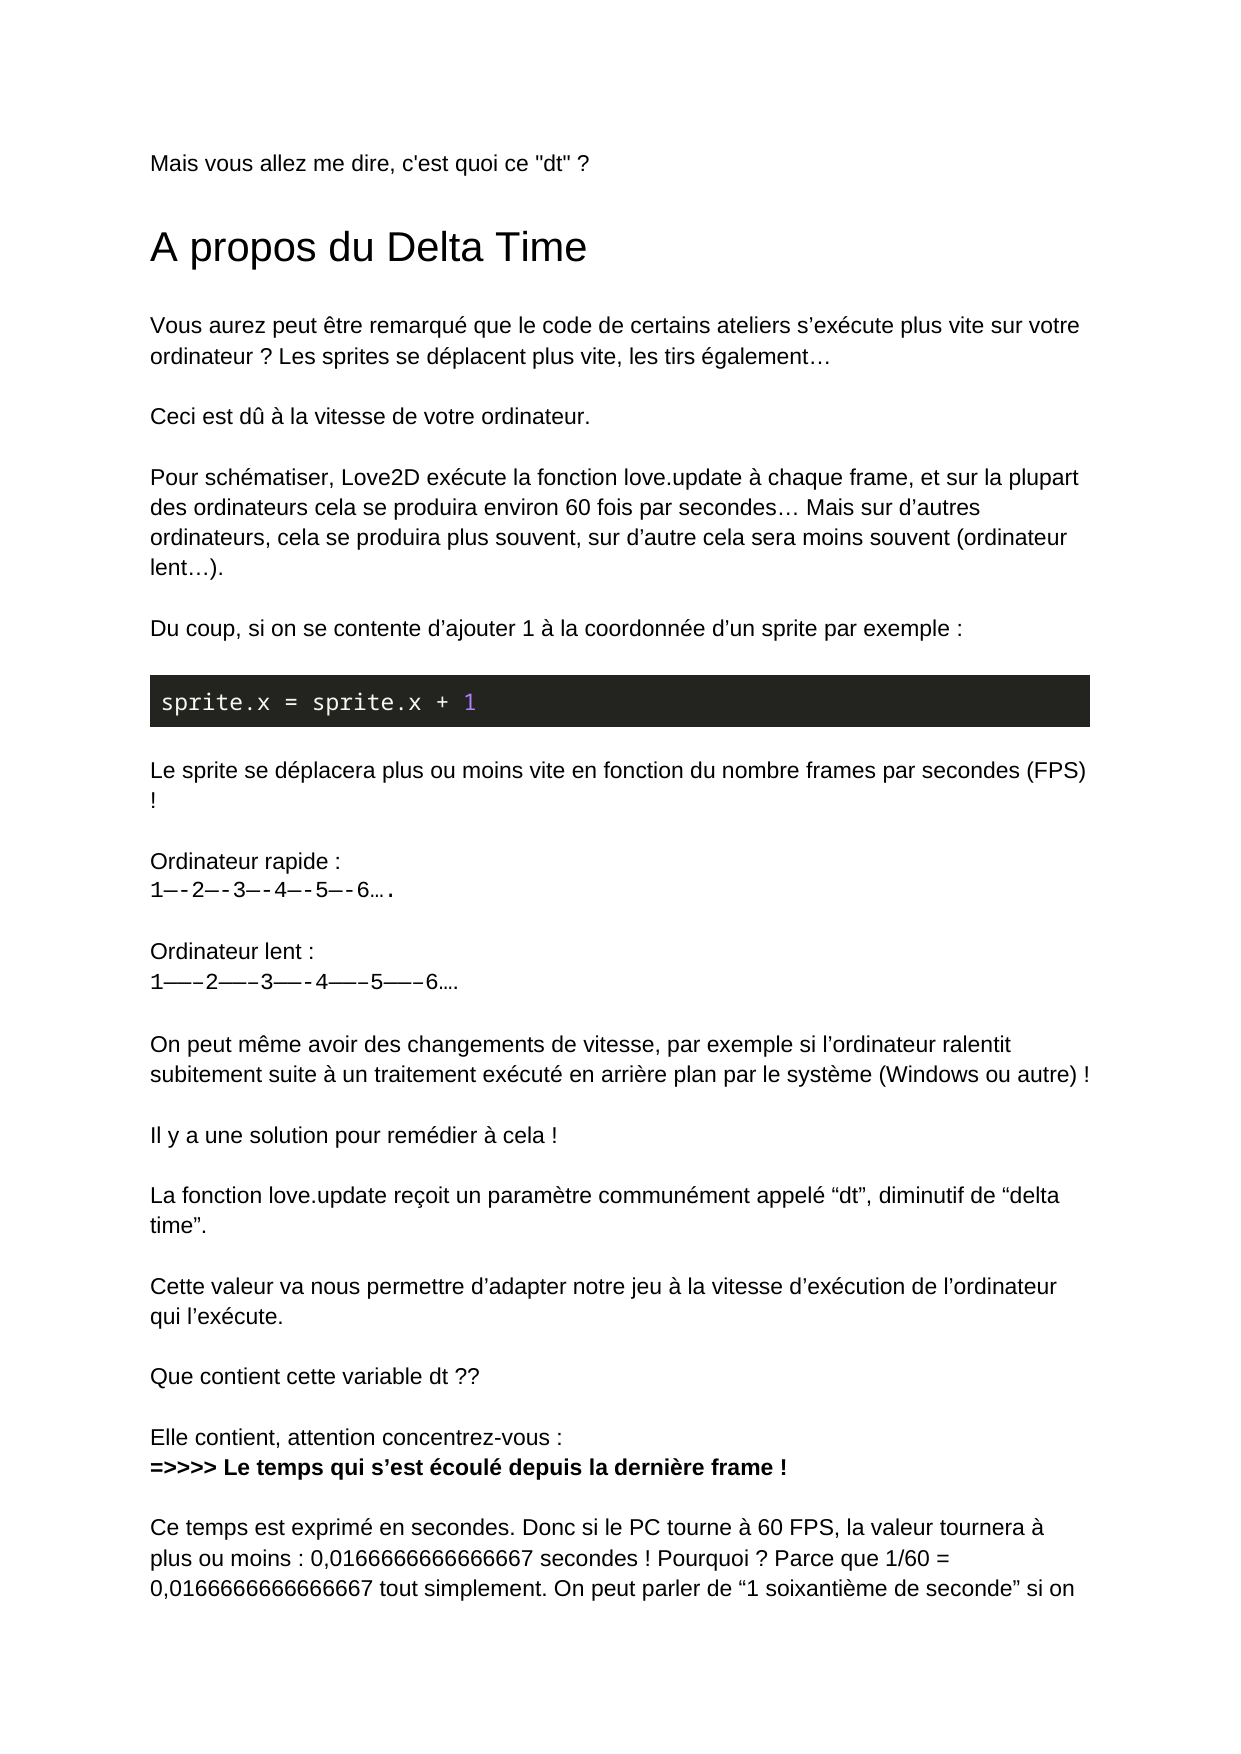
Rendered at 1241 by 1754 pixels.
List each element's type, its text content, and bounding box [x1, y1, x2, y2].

text =>>>> Le temps qui s’est écoulé depuis la dernière frame ! [150, 1454, 1090, 1480]
text 1—-2—-3—-4—-5—-6…. [150, 878, 1090, 904]
text Il y a une solution pour remédier à cela ! [150, 1122, 1090, 1148]
subtitle A propos du Delta Time [150, 222, 1090, 270]
text Ordinateur rapide : [150, 848, 1090, 874]
text Vous aurez peut être remarqué que le code de certains ateliers s’exécute plus vite sur votre ordinateur ? Les sprites se déplacent plus vite, les tirs également… [150, 312, 1090, 369]
text Ceci est dû à la vitesse de votre ordinateur. [150, 403, 1090, 429]
text Elle contient, attention concentrez-vous : [150, 1424, 1090, 1450]
text 1——–2——–3——-4——–5——–6…. [150, 968, 1090, 997]
text Pour schématiser, Love2D exécute la fonction love.update à chaque frame, et sur la plupart des ordinateurs cela se produira environ 60 fois par secondes… Mais sur d’autres ordinateurs, cela se produira plus souvent, sur d’autre cela sera moins souvent (ordinateur lent…). [150, 463, 1090, 581]
text La fonction love.update reçoit un paramètre communément appelé “dt”, diminutif de “delta time”. [150, 1182, 1090, 1239]
text Le sprite se déplacera plus ou moins vite en fonction du nombre frames par secondes (FPS) ! [150, 757, 1090, 814]
text Du coup, si on se contente d’ajouter 1 à la coordonnée d’un sprite par exemple : [150, 614, 1090, 641]
table_header sprite.x = sprite.x + 1 [150, 675, 1090, 727]
text Que contient cette variable dt ?? [150, 1363, 1090, 1390]
text Ce temps est exprimé en secondes. Donc si le PC tourne à 60 FPS, la valeur tournera à plus ou moins : 0,0166666666666667 secondes ! Pourquoi ? Parce que 1/60 = 0,0166666666666667 tout simplement. On peut parler de “1 soixantième de seconde” si on [150, 1514, 1090, 1601]
text On peut même avoir des changements de vitesse, par exemple si l’ordinateur ralentit subitement suite à un traitement exécuté en arrière plan par le système (Windows ou autre) ! [150, 1031, 1090, 1088]
text Mais vous allez me dire, c'est quoi ce "dt" ? [150, 150, 1090, 176]
text Ordinateur lent : [150, 938, 1090, 964]
text Cette valeur va nous permettre d’adapter notre jeu à la vitesse d’exécution de l’ordinateur qui l’exécute. [150, 1273, 1090, 1329]
